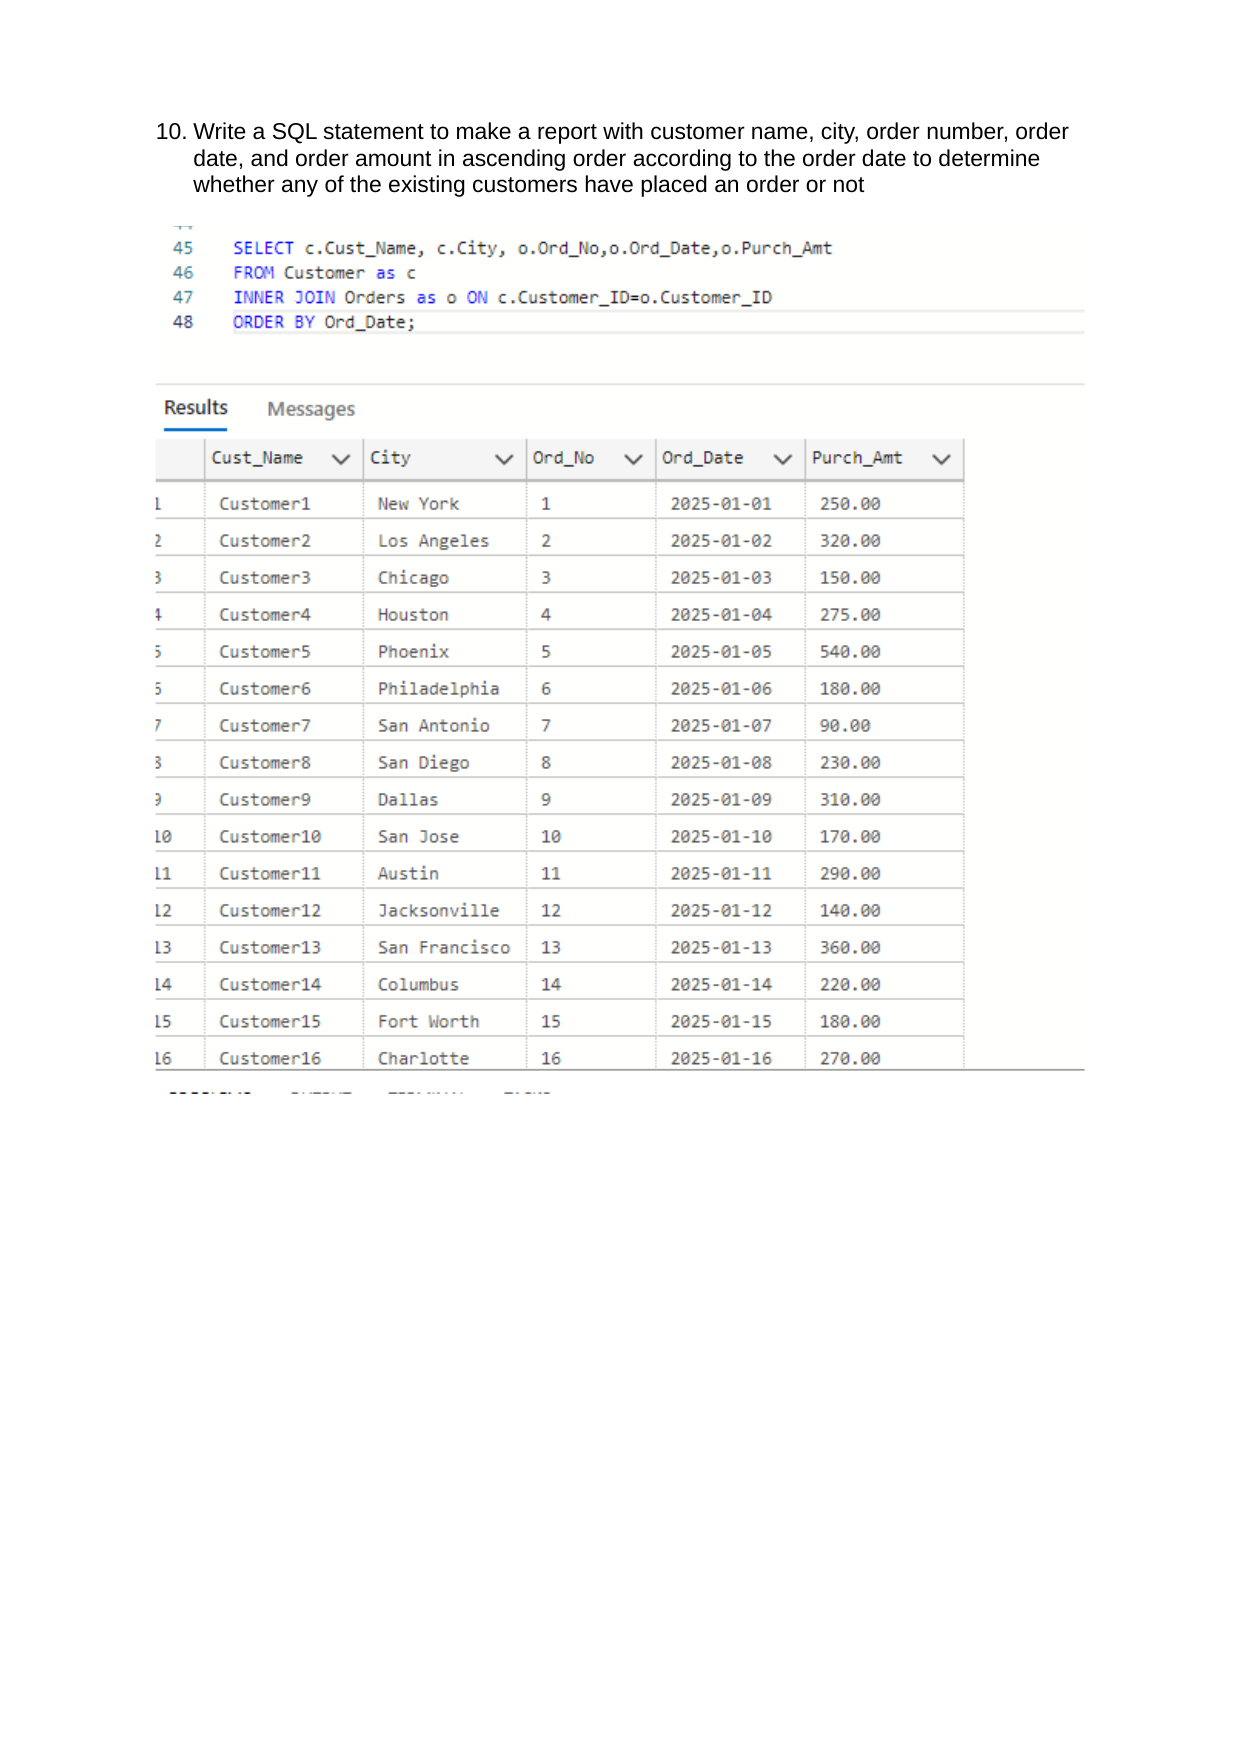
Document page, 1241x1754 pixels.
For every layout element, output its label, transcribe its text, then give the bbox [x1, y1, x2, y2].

list Write a SQL statement to make a report with customer name, city, order number, order date, and order amount in ascending order according to the order date to determine whether any of the existing customers have placed an order or not [156, 118, 1122, 197]
picture [155, 226, 1085, 1094]
